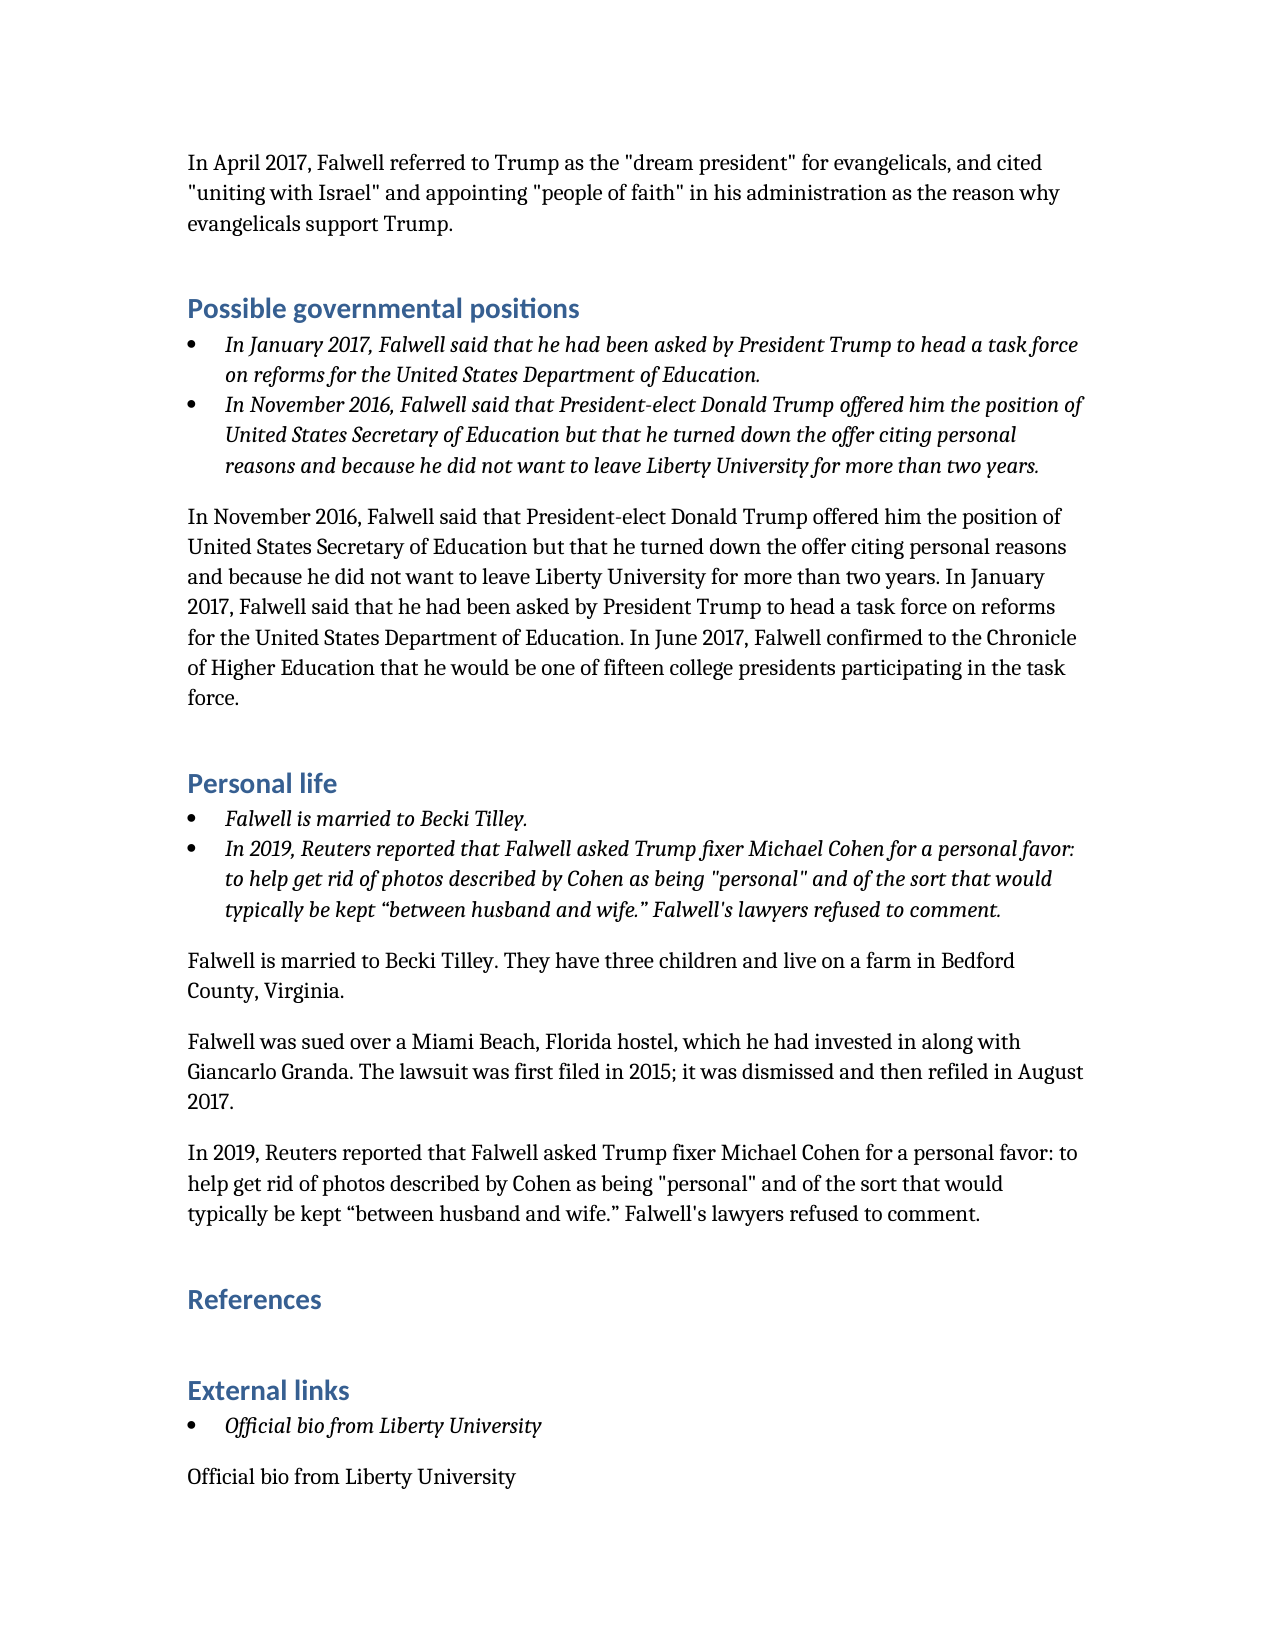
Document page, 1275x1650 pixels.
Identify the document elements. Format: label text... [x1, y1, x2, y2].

text Falwell is married to Becki Tilley. They have three children and live on a farm in Bedford County, Virginia. [187, 947, 1087, 1004]
text In November 2016, Falwell said that President-elect Donald Trump offered him the position of United States Secretary of Education but that he turned down the offer citing personal reasons and because he did not want to leave Liberty University for more than two years. In January 2017, Falwell said that he had been asked by President Trump to head a task force on reforms for the United States Department of Education. In June 2017, Falwell confirmed to the Chronicle of Higher Education that he would be one of fifteen college presidents participating in the task force. [187, 503, 1087, 711]
subtitle External links [187, 1372, 1087, 1407]
text In April 2017, Falwell referred to Trump as the "dream president" for evangelicals, and cited "uniting with Israel" and appointing "people of faith" in his administration as the reason why evangelicals support Trump. [187, 150, 1087, 237]
subtitle Personal life [187, 765, 1087, 801]
list In 2019, Reuters reported that Falwell asked Trump fixer Michael Cohen for a personal favor: to help get rid of photos described by Cohen as being "personal" and of the sort that would typically be kept “between husband and wife.” Falwell's lawyers refused to comment. [187, 836, 1087, 923]
text In 2019, Reuters reported that Falwell asked Trump fixer Michael Cohen for a personal favor: to help get rid of photos described by Cohen as being "personal" and of the sort that would typically be kept “between husband and wife.” Falwell's lawyers refused to comment. [187, 1140, 1087, 1227]
subtitle References [187, 1281, 1087, 1316]
list In January 2017, Falwell said that he had been asked by President Trump to head a task force on reforms for the United States Department of Education. [187, 332, 1087, 388]
list Falwell is married to Becki Tilley. [187, 806, 1087, 832]
list Official bio from Liberty University [187, 1413, 1087, 1439]
text Official bio from Liberty University [187, 1464, 1087, 1490]
subtitle Possible governmental positions [187, 291, 1087, 326]
text Falwell was sued over a Miami Beach, Florida hostel, which he had invested in along with Giancarlo Granda. The lawsuit was first filed in 2015; it was dismissed and then refiled in August 2017. [187, 1029, 1087, 1116]
list In November 2016, Falwell said that President-elect Donald Trump offered him the position of United States Secretary of Education but that he turned down the offer citing personal reasons and because he did not want to leave Liberty University for more than two years. [187, 392, 1087, 479]
